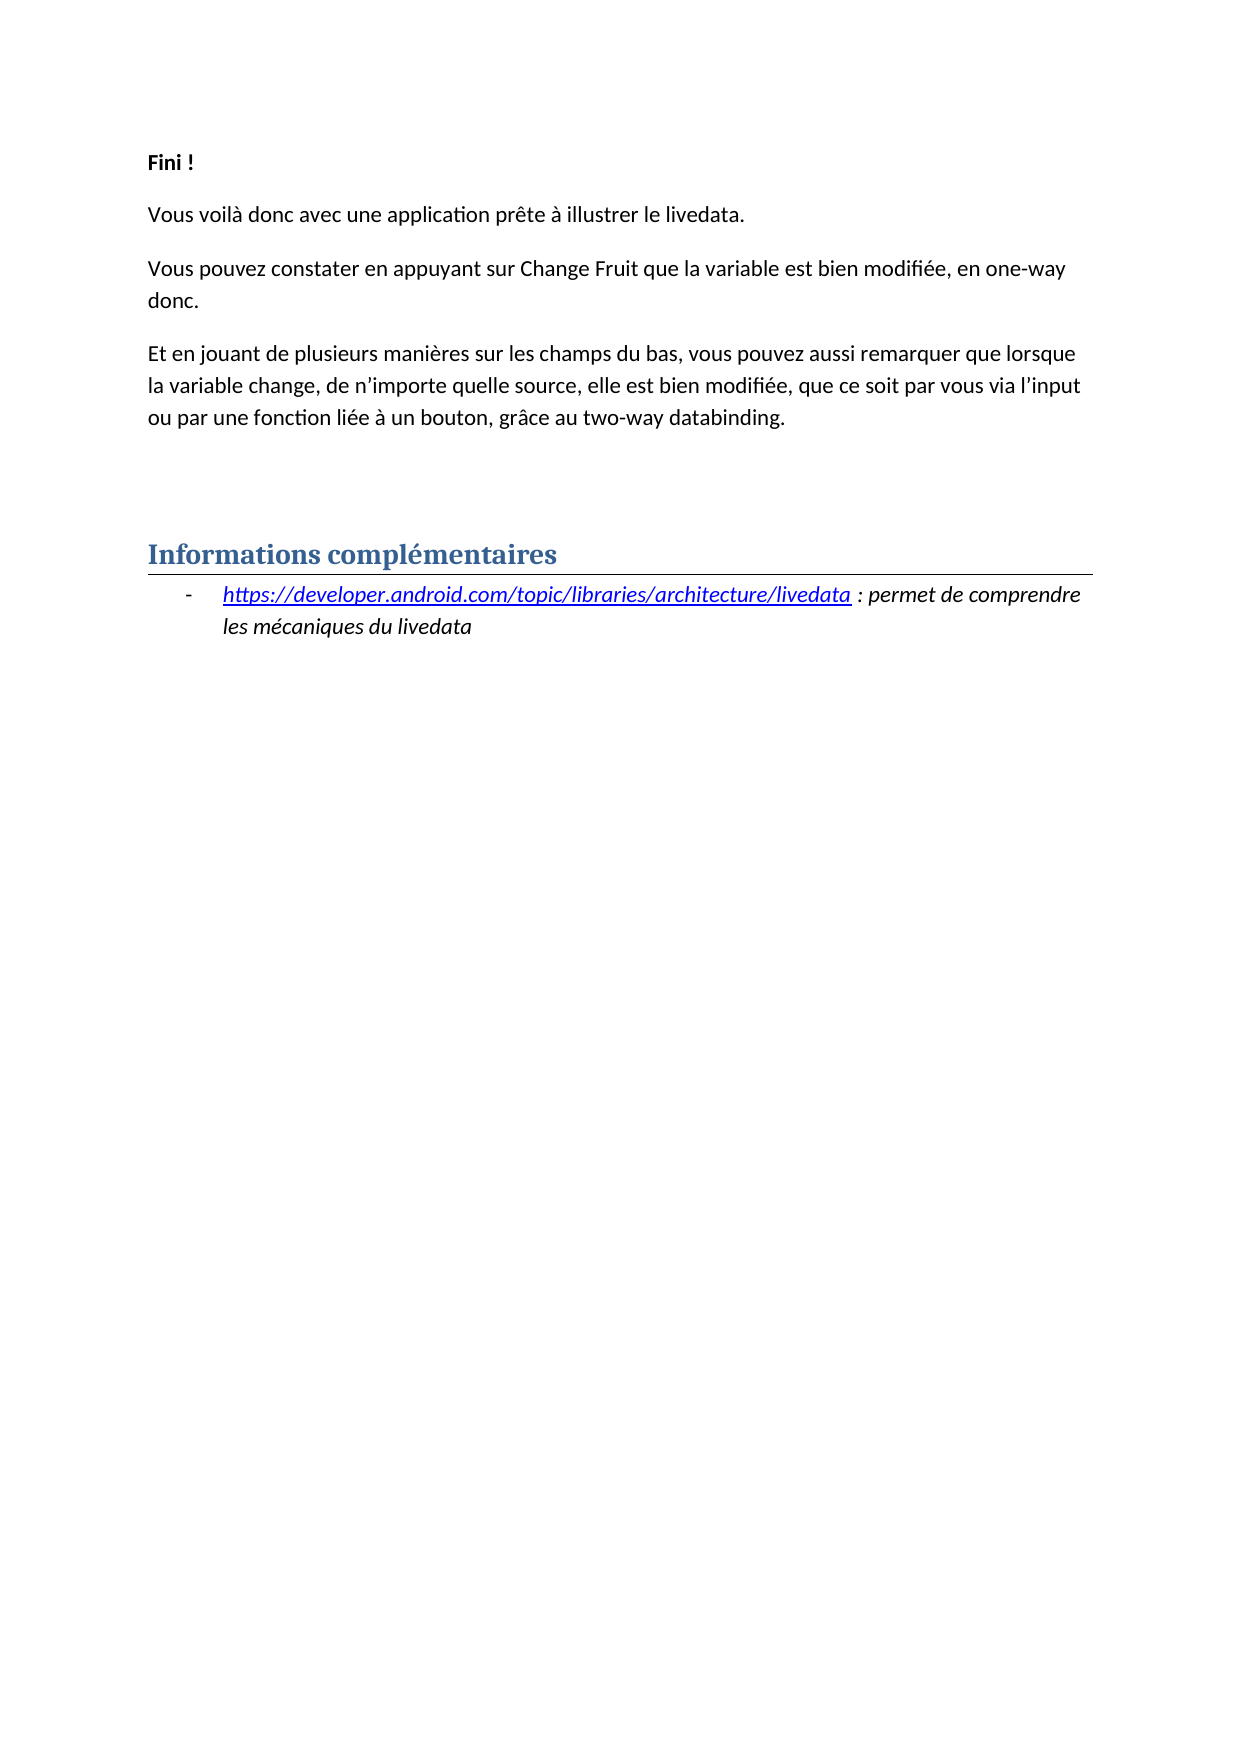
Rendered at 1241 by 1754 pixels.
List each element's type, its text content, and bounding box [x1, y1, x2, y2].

text Et en jouant de plusieurs manières sur les champs du bas, vous pouvez aussi remarquer que lorsque la variable change, de n’importe quelle source, elle est bien modifiée, que ce soit par vous via l’input ou par une fonction liée à un bouton, grâce au two-way databinding. [148, 339, 1093, 431]
subtitle Informations complémentaires [148, 538, 1093, 574]
text Vous pouvez constater en appuyant sur Change Fruit que la variable est bien modifiée, en one-way donc. [148, 254, 1093, 314]
list https://developer.android.com/topic/libraries/architecture/livedata : permet de comprendre les mécaniques du livedata [185, 580, 1093, 640]
text Vous voilà donc avec une application prête à illustrer le livedata. [148, 201, 1093, 229]
text Fini ! [148, 148, 1093, 176]
